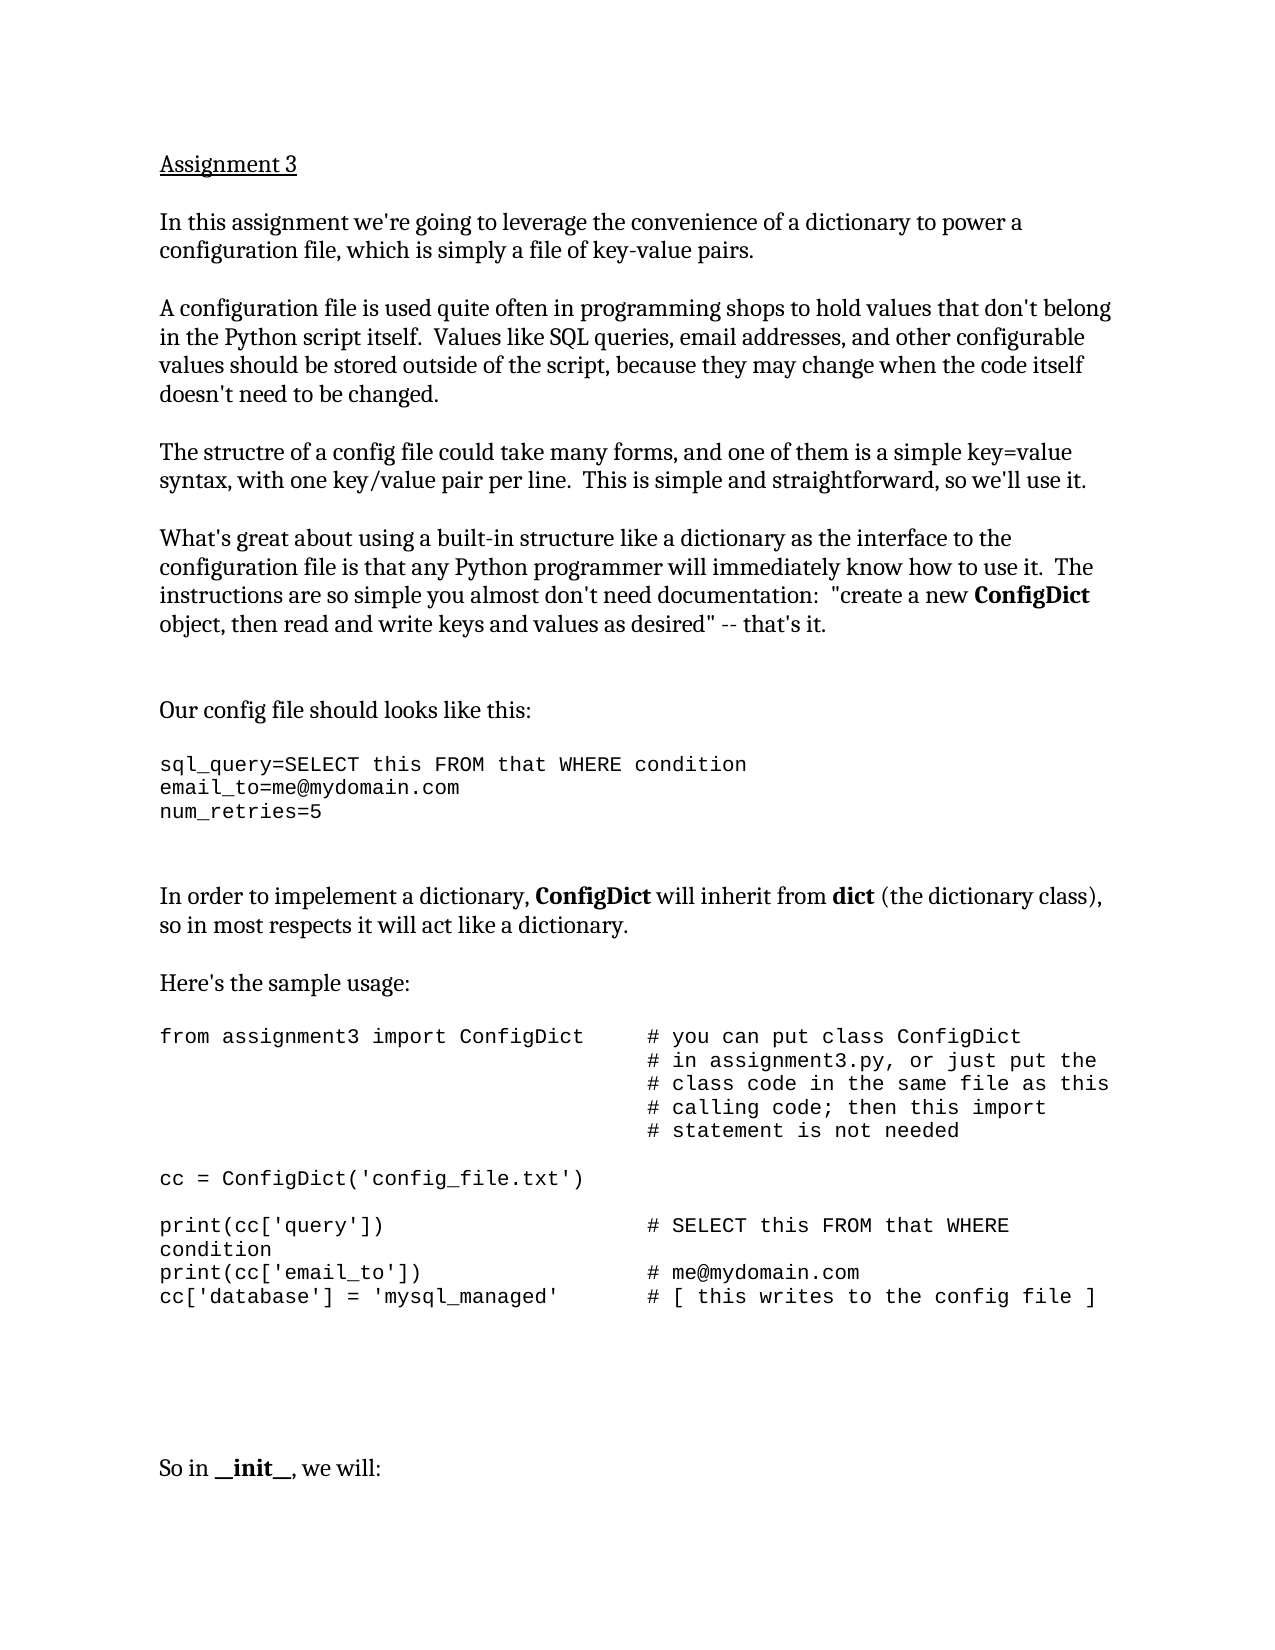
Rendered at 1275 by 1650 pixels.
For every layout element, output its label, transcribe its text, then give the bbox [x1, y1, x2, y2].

text print(cc['query']) # SELECT this FROM that WHERE condition [159, 1215, 1125, 1262]
text The structre of a config file could take many forms, and one of them is a simple key=value syntax, with one key/value pair per line. This is simple and straightforward, so we'll use it. [159, 437, 1125, 495]
text Our config file should looks like this: [159, 696, 1125, 725]
text A configuration file is used quite often in programming shops to hold values that don't belong in the Python script itself. Values like SQL queries, email addresses, and other configurable values should be stored outside of the script, because they may change when the code itself doesn't need to be changed. [159, 294, 1125, 409]
text sql_query=SELECT this FROM that WHERE condition [159, 754, 1125, 777]
text cc['database'] = 'mysql_managed' # [ this writes to the config file ] [159, 1286, 1125, 1310]
text email_to=me@mydomain.com [159, 777, 1125, 801]
text What's great about using a built-in structure like a dictionary as the interface to the configuration file is that any Python programmer will immediately know how to use it. The instructions are so simple you almost don't need documentation: "create a new ConfigDict object, then read and write keys and values as desired" -- that's it. [159, 524, 1125, 639]
text cc = ConfigDict('config_file.txt') [159, 1168, 1125, 1191]
text # in assignment3.py, or just put the [159, 1049, 1125, 1073]
text print(cc['email_to']) # me@mydomain.com [159, 1262, 1125, 1286]
text In order to impelement a dictionary, ConfigDict will inherit from dict (the dictionary class), so in most respects it will act like a dictionary. [159, 882, 1125, 940]
text Here's the sample usage: [159, 968, 1125, 997]
text So in __init__, we will: [159, 1453, 1125, 1482]
text In this assignment we're going to leverage the convenience of a dictionary to power a configuration file, which is simply a file of key-value pairs. [159, 207, 1125, 265]
text from assignment3 import ConfigDict # you can put class ConfigDict [159, 1026, 1125, 1049]
text # calling code; then this import [159, 1097, 1125, 1121]
text # class code in the same file as this [159, 1073, 1125, 1097]
text num_retries=5 [159, 801, 1125, 825]
text # statement is not needed [159, 1121, 1125, 1144]
text Assignment 3 [159, 150, 1125, 179]
